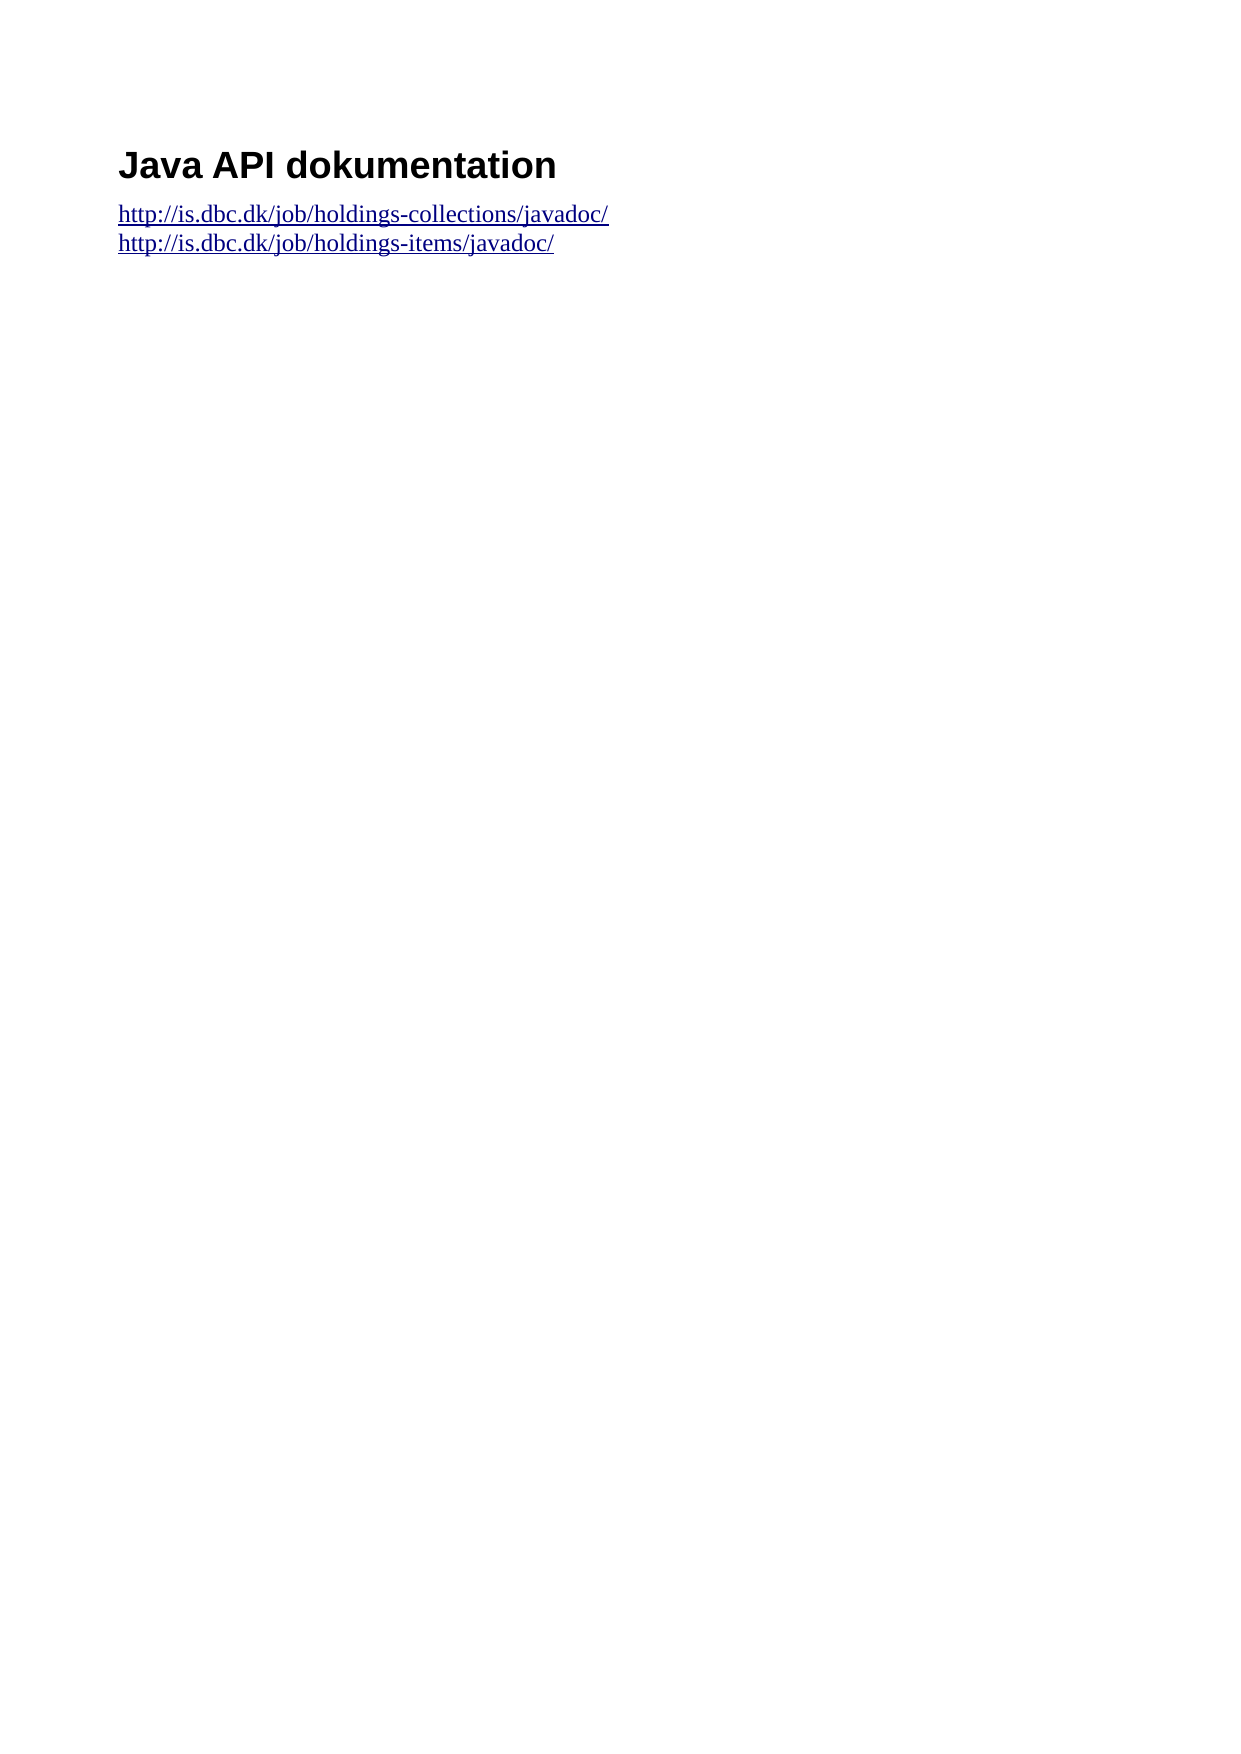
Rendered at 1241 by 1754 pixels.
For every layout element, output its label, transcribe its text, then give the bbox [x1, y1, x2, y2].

text http://is.dbc.dk/job/holdings-items/javadoc/ [118, 228, 1122, 257]
text http://is.dbc.dk/job/holdings-collections/javadoc/ [118, 199, 1122, 228]
subtitle Java API dokumentation [118, 143, 1122, 187]
